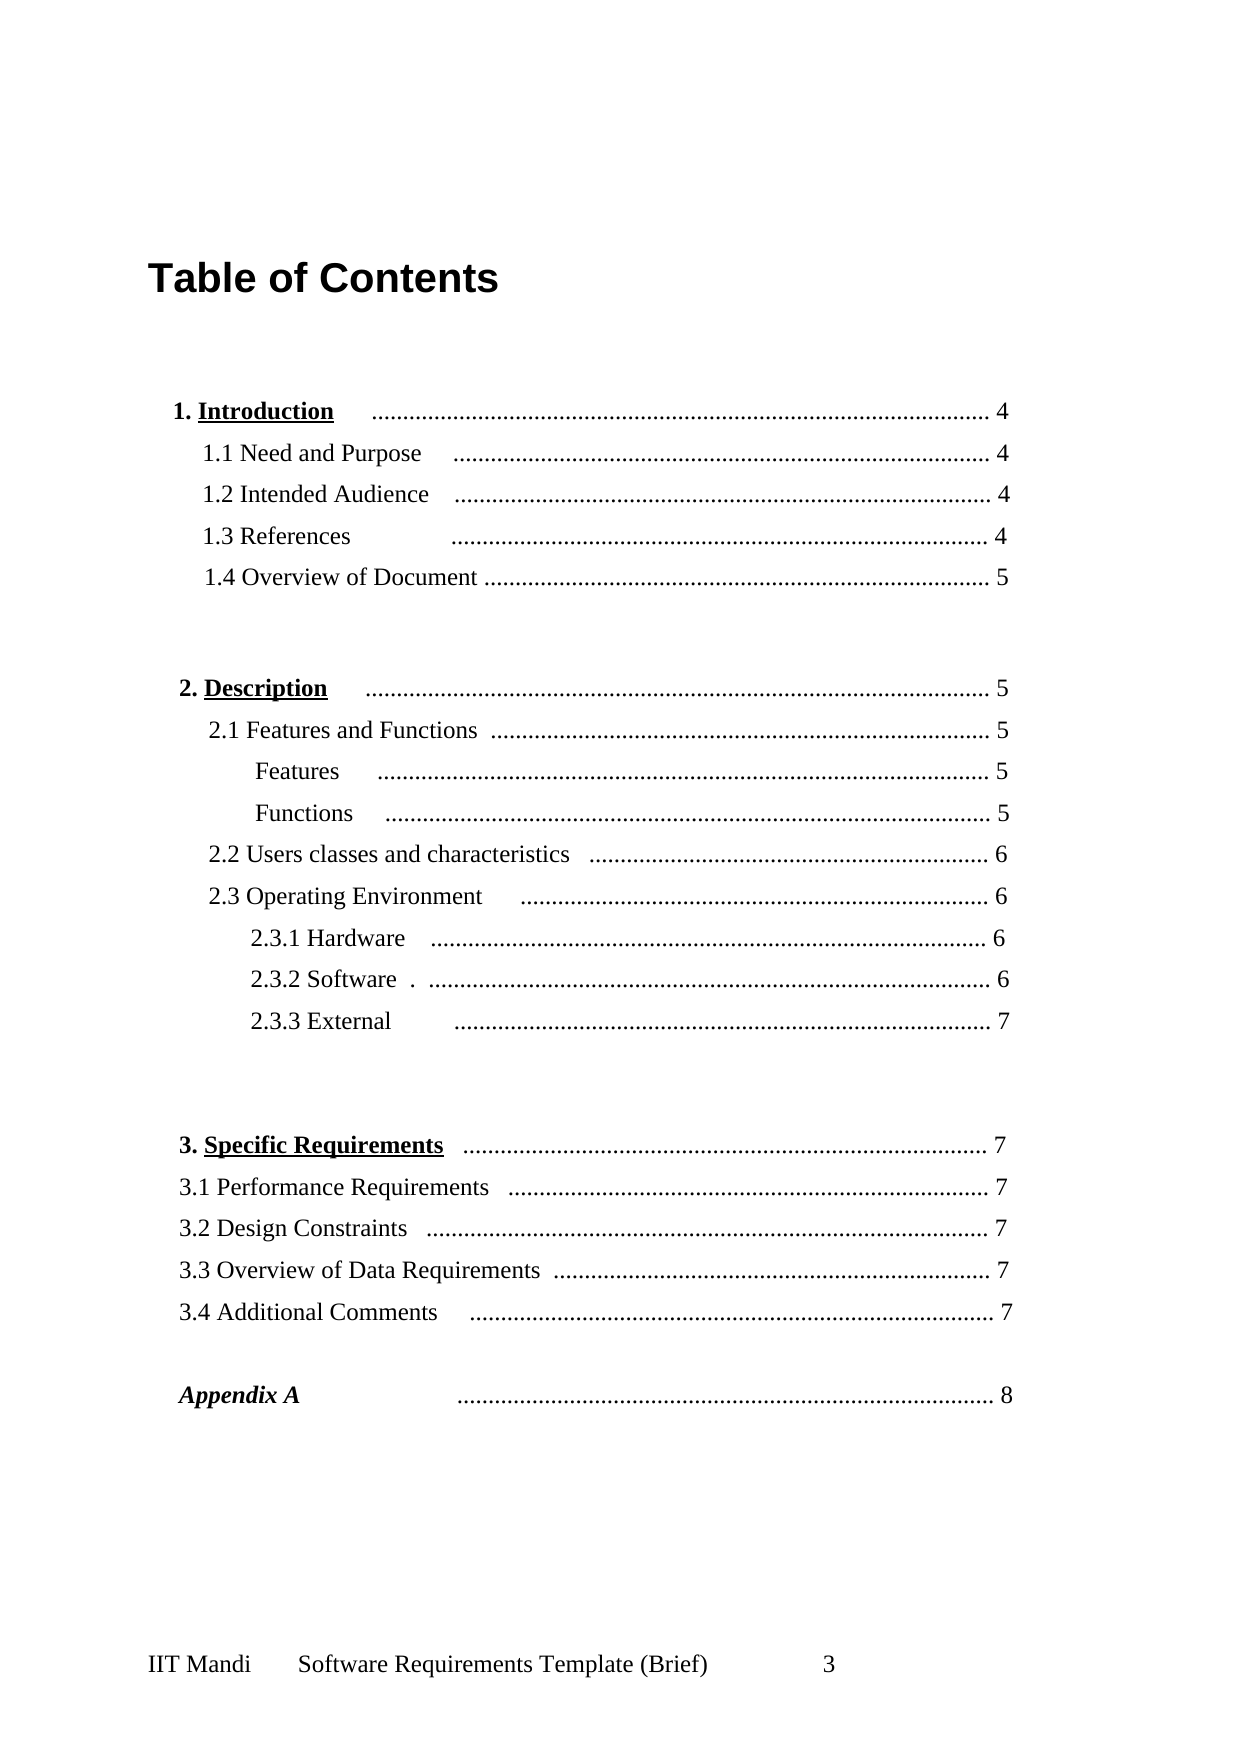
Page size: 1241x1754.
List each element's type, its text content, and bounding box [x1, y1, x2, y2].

subtitle 1.4 Overview of Document ................................................................................. 5 [148, 563, 1123, 591]
text Features .................................................................................................. 5 [236, 757, 1123, 785]
text 2.3.2 Software . .......................................................................................... 6 [207, 965, 1123, 993]
text 3. Specific Requirements .................................................................................... 7 [148, 1131, 1123, 1159]
text Functions ................................................................................................. 5 [236, 799, 1123, 827]
text 3.3 Overview of Data Requirements ...................................................................... 7 [148, 1256, 1123, 1284]
text 1.3 References ...................................................................................... 4 [177, 522, 1123, 549]
text 2.1 Features and Functions ................................................................................ 5 [177, 716, 1123, 743]
text 2.3 Operating Environment ........................................................................... 6 [177, 882, 1123, 910]
text 3.2 Design Constraints .......................................................................................... 7 [148, 1214, 1123, 1242]
text 2.2 Users classes and characteristics ................................................................ 6 [177, 841, 1123, 868]
text 1.1 Need and Purpose ...................................................................................... 4 [177, 439, 1123, 466]
text Table of Contents [148, 255, 1123, 302]
text 3.4 Additional Comments .................................................................................... 7 [148, 1298, 1123, 1325]
text 1.2 Intended Audience ...................................................................................... 4 [177, 480, 1123, 508]
text 1. Introduction ................................................................................................... 4 [148, 397, 1123, 425]
text 2.3.1 Hardware ......................................................................................... 6 [207, 924, 1123, 951]
text Appendix A ...................................................................................... 8 [148, 1381, 1123, 1408]
text 2. Description .................................................................................................... 5 [148, 674, 1123, 702]
text 3.1 Performance Requirements ............................................................................. 7 [148, 1173, 1123, 1201]
text 2.3.3 External ...................................................................................... 7 [207, 1007, 1123, 1034]
